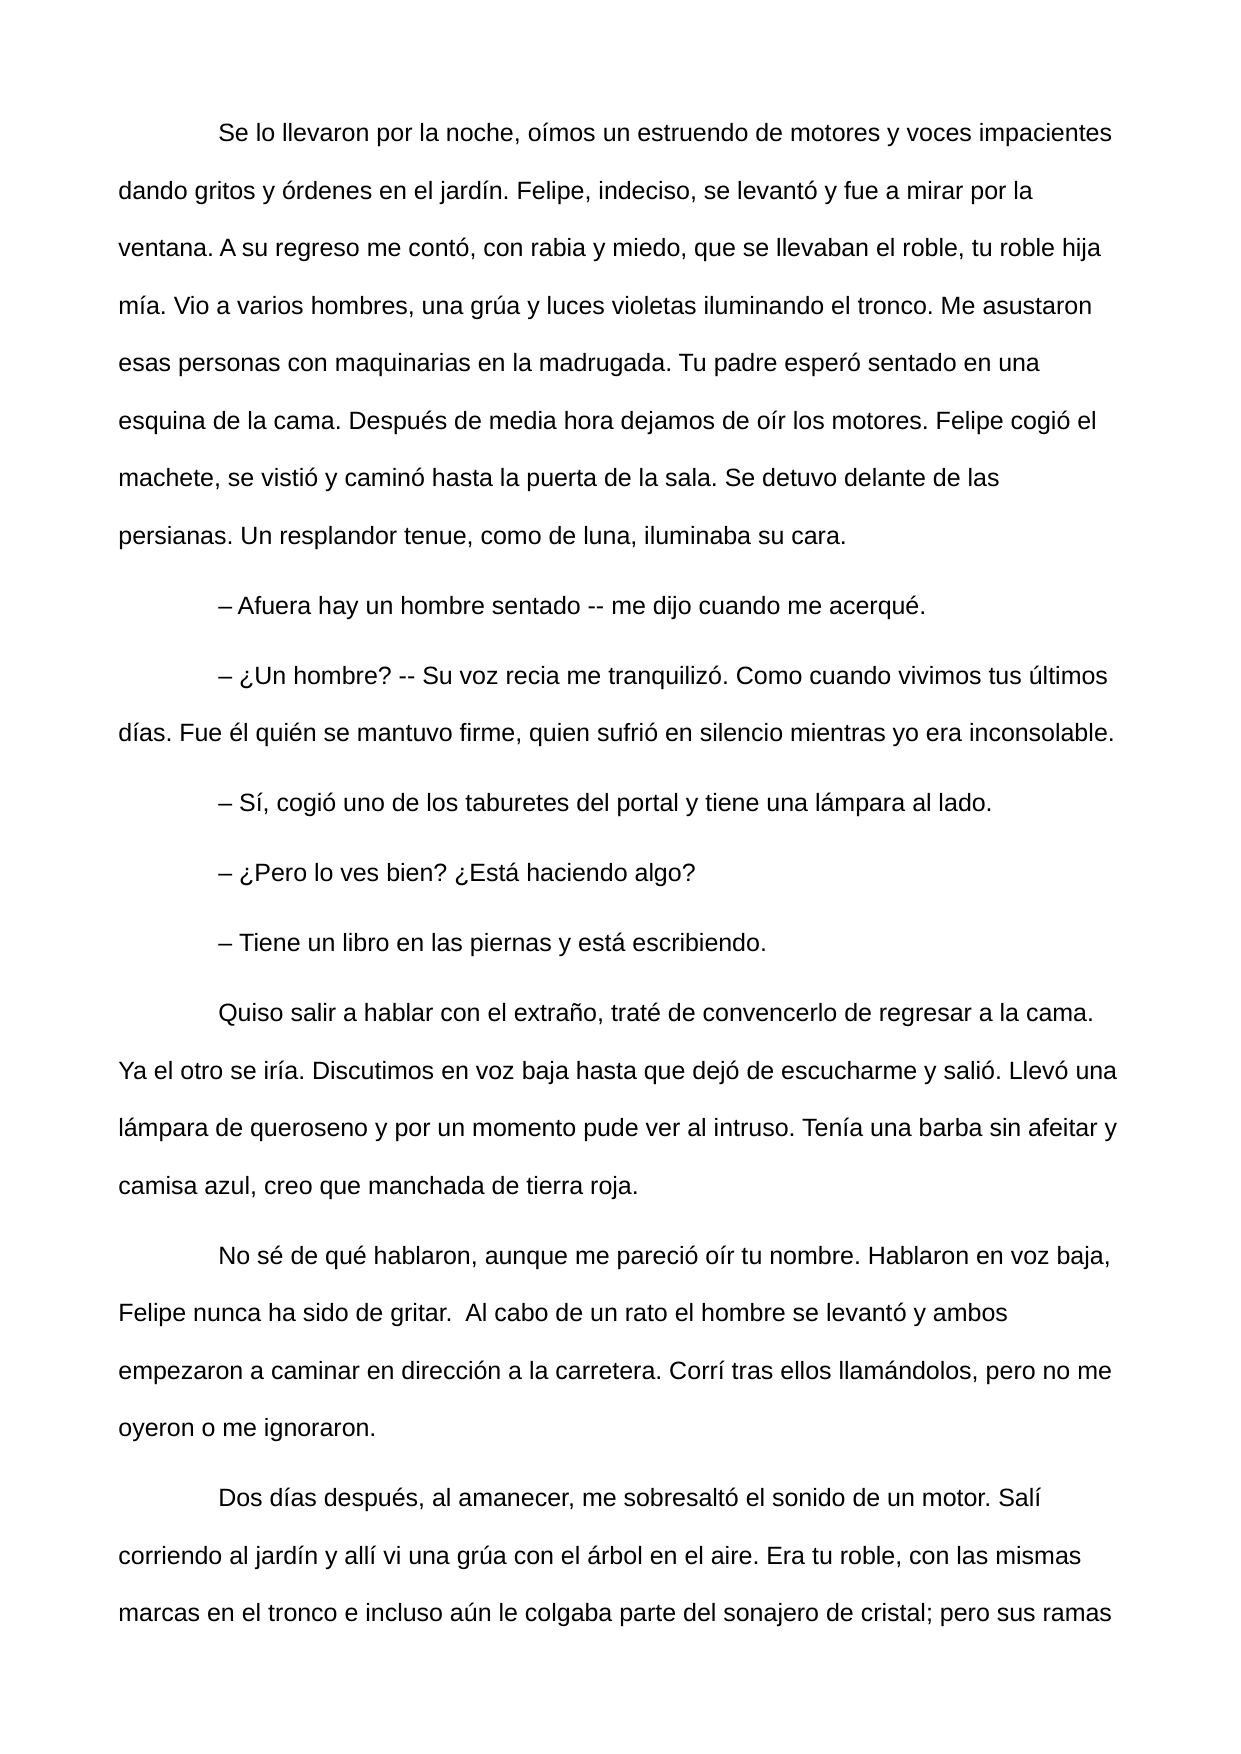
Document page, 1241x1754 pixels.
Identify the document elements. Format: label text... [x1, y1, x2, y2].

text No sé de qué hablaron, aunque me pareció oír tu nombre. Hablaron en voz baja, Felipe nunca ha sido de gritar. Al cabo de un rato el hombre se levantó y ambos empezaron a caminar en dirección a la carretera. Corrí tras ellos llamándolos, pero no me oyeron o me ignoraron. [118, 1241, 1122, 1442]
text Quiso salir a hablar con el extraño, traté de convencerlo de regresar a la cama. Ya el otro se iría. Discutimos en voz baja hasta que dejó de escucharme y salió. Llevó una lámpara de queroseno y por un momento pude ver al intruso. Tenía una barba sin afeitar y camisa azul, creo que manchada de tierra roja. [118, 998, 1122, 1199]
text – Afuera hay un hombre sentado -- me dijo cuando me acerqué. [118, 591, 1122, 619]
text – Tiene un libro en las piernas y está escribiendo. [118, 928, 1122, 957]
text Dos días después, al amanecer, me sobresaltó el sonido de un motor. Salí corriendo al jardín y allí vi una grúa con el árbol en el aire. Era tu roble, con las mismas marcas en el tronco e incluso aún le colgaba parte del sonajero de cristal; pero sus ramas [118, 1483, 1122, 1627]
text – Sí, cogió uno de los taburetes del portal y tiene una lámpara al lado. [118, 788, 1122, 817]
text Se lo llevaron por la noche, oímos un estruendo de motores y voces impacientes dando gritos y órdenes en el jardín. Felipe, indeciso, se levantó y fue a mirar por la ventana. A su regreso me contó, con rabia y miedo, que se llevaban el roble, tu roble hija mía. Vio a varios hombres, una grúa y luces violetas iluminando el tronco. Me asustaron esas personas con maquinarias en la madrugada. Tu padre esperó sentado en una esquina de la cama. Después de media hora dejamos de oír los motores. Felipe cogió el machete, se vistió y caminó hasta la puerta de la sala. Se detuvo delante de las persianas. Un resplandor tenue, como de luna, iluminaba su cara. [118, 118, 1122, 549]
text – ¿Un hombre? -- Su voz recia me tranquilizó. Como cuando vivimos tus últimos días. Fue él quién se mantuvo firme, quien sufrió en silencio mientras yo era inconsolable. [118, 661, 1122, 747]
text – ¿Pero lo ves bien? ¿Está haciendo algo? [118, 858, 1122, 887]
